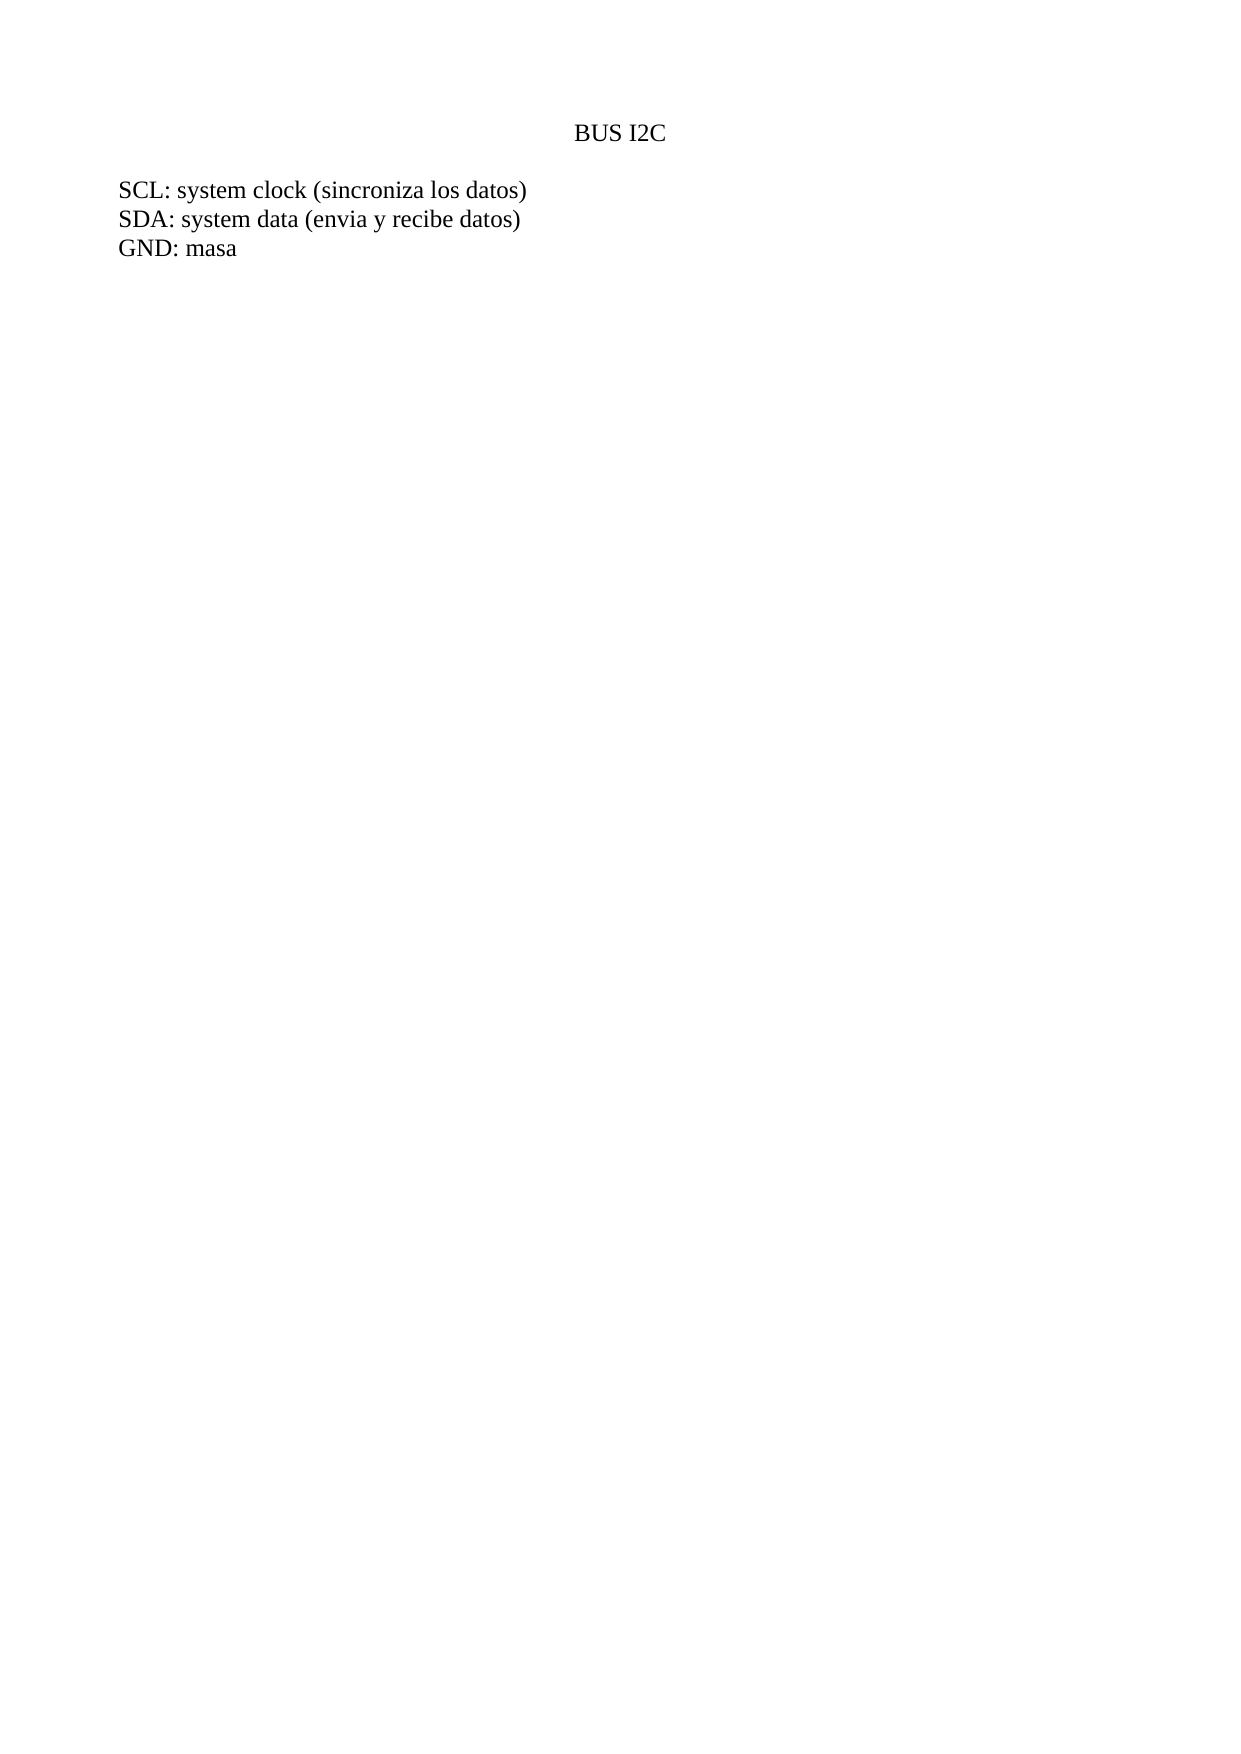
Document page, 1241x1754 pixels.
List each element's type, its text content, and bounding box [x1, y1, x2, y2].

text SCL: system clock (sincroniza los datos) [118, 176, 1122, 204]
text SDA: system data (envia y recibe datos) [118, 204, 1122, 233]
text GND: masa [118, 233, 1122, 262]
text BUS I2C [118, 118, 1122, 147]
